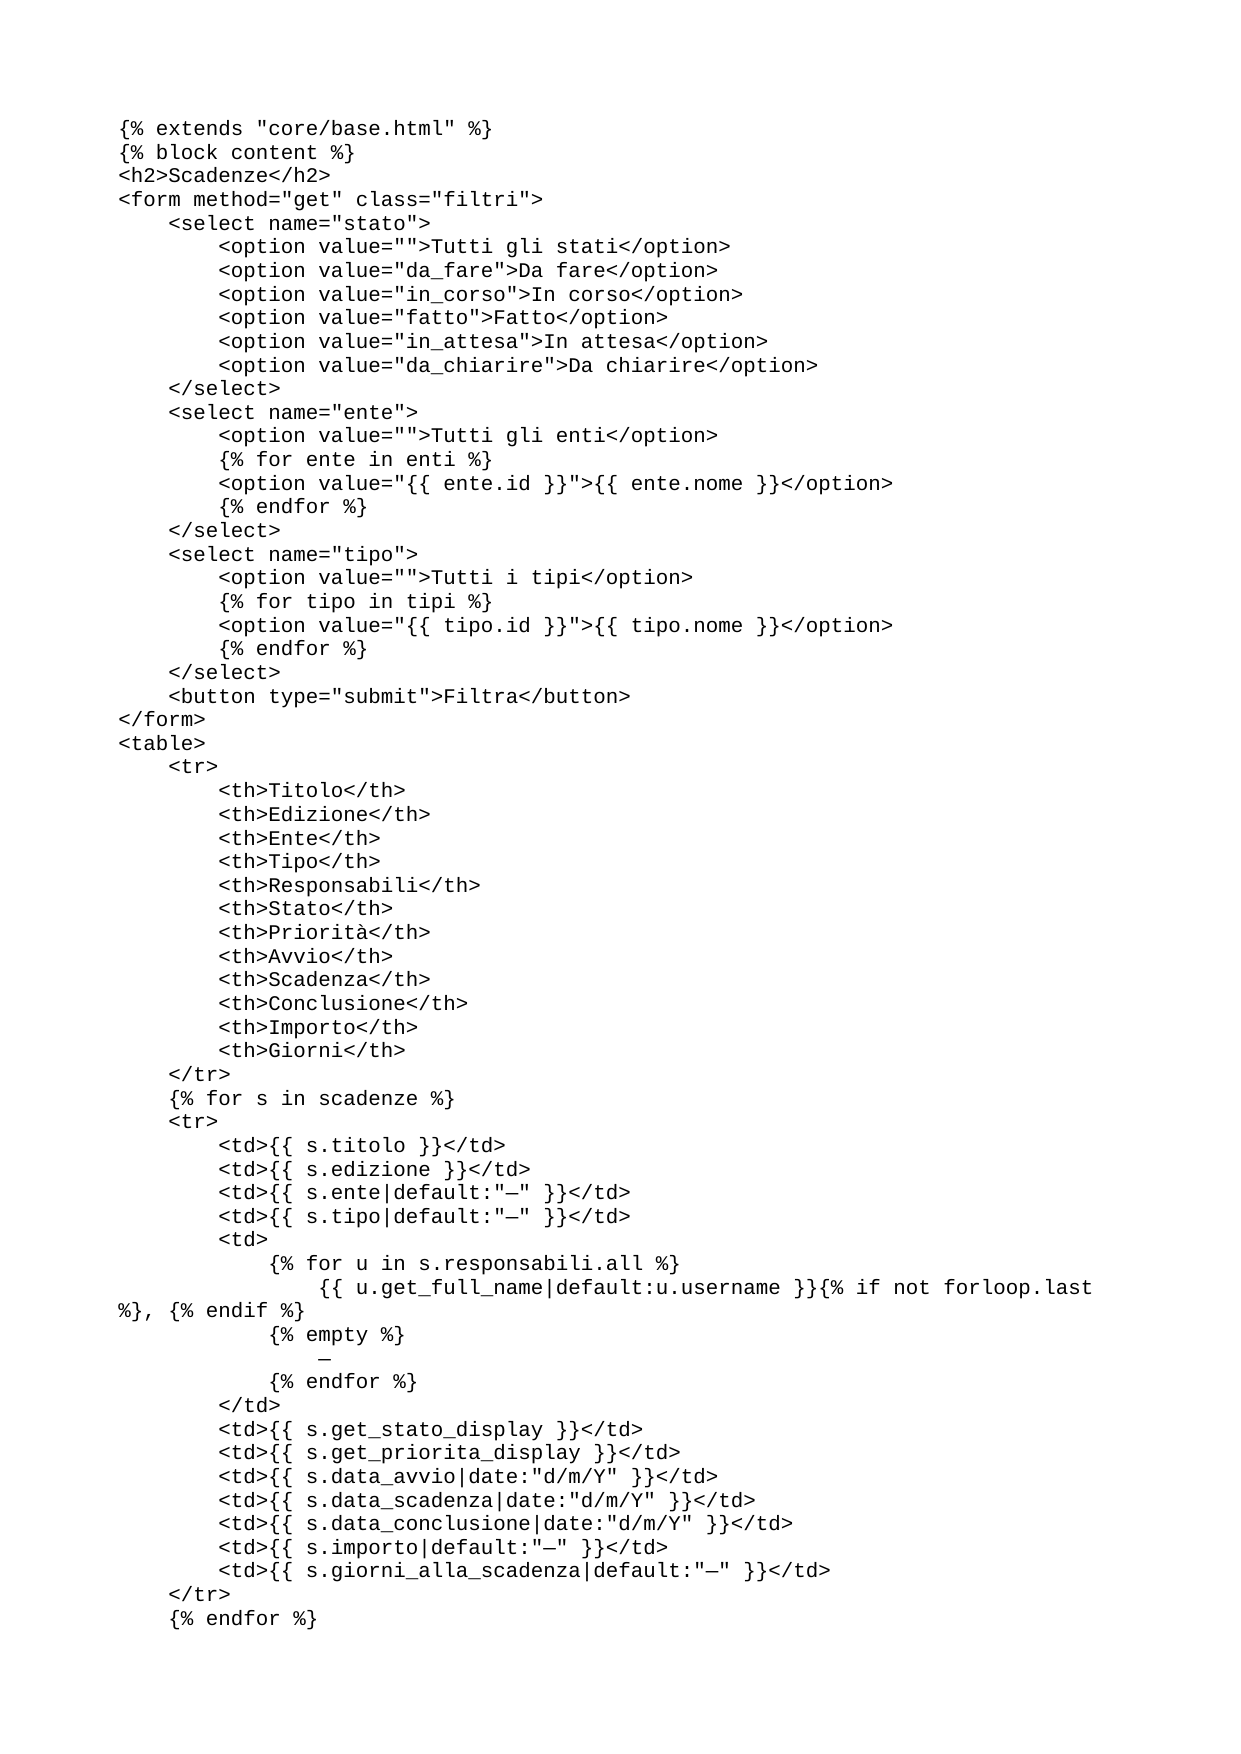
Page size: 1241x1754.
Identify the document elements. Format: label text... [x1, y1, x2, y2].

text <td>{{ s.get_priorita_display }}</td> [118, 1442, 1122, 1466]
text <th>Tipo</th> [118, 851, 1122, 875]
text </tr> [118, 1584, 1122, 1608]
text </select> [118, 662, 1122, 686]
text <td>{{ s.data_conclusione|date:"d/m/Y" }}</td> [118, 1513, 1122, 1537]
text {% endfor %} [118, 1371, 1122, 1395]
text <select name="ente"> [118, 402, 1122, 426]
text {% empty %} [118, 1324, 1122, 1348]
text <option value="da_fare">Da fare</option> [118, 260, 1122, 284]
text <option value="da_chiarire">Da chiarire</option> [118, 354, 1122, 378]
text </form> [118, 709, 1122, 733]
text <th>Importo</th> [118, 1017, 1122, 1040]
text {% for u in s.responsabili.all %} [118, 1253, 1122, 1277]
text </select> [118, 378, 1122, 402]
text </select> [118, 520, 1122, 544]
text <th>Giorni</th> [118, 1040, 1122, 1064]
text <th>Avvio</th> [118, 946, 1122, 969]
text <th>Stato</th> [118, 898, 1122, 922]
text </td> [118, 1395, 1122, 1419]
text <th>Priorità</th> [118, 922, 1122, 946]
text <td>{{ s.data_scadenza|date:"d/m/Y" }}</td> [118, 1489, 1122, 1513]
text <th>Scadenza</th> [118, 969, 1122, 993]
text {% for s in scadenze %} [118, 1088, 1122, 1111]
text <option value="in_attesa">In attesa</option> [118, 331, 1122, 354]
text {% for ente in enti %} [118, 449, 1122, 473]
text <select name="stato"> [118, 213, 1122, 236]
text <td> [118, 1229, 1122, 1253]
text <td>{{ s.ente|default:"—" }}</td> [118, 1182, 1122, 1206]
text {% extends "core/base.html" %} [118, 118, 1122, 142]
text <td>{{ s.data_avvio|date:"d/m/Y" }}</td> [118, 1466, 1122, 1489]
text {% block content %} [118, 142, 1122, 165]
text <th>Responsabili</th> [118, 875, 1122, 898]
text <h2>Scadenze</h2> [118, 165, 1122, 189]
text <tr> [118, 1111, 1122, 1135]
text <option value="fatto">Fatto</option> [118, 307, 1122, 331]
text <form method="get" class="filtri"> [118, 189, 1122, 213]
text <tr> [118, 757, 1122, 780]
text <th>Conclusione</th> [118, 993, 1122, 1017]
text <td>{{ s.giorni_alla_scadenza|default:"—" }}</td> [118, 1561, 1122, 1584]
text <option value="in_corso">In corso</option> [118, 284, 1122, 307]
text <th>Ente</th> [118, 827, 1122, 851]
text <td>{{ s.get_stato_display }}</td> [118, 1419, 1122, 1442]
text {% endfor %} [118, 496, 1122, 520]
text <option value="{{ ente.id }}">{{ ente.nome }}</option> [118, 473, 1122, 496]
text {% endfor %} [118, 638, 1122, 662]
text {% endfor %} [118, 1608, 1122, 1631]
text </tr> [118, 1064, 1122, 1088]
text — [118, 1348, 1122, 1371]
text <option value="">Tutti gli enti</option> [118, 426, 1122, 449]
text <th>Edizione</th> [118, 804, 1122, 827]
text <td>{{ s.edizione }}</td> [118, 1158, 1122, 1182]
text <option value="">Tutti gli stati</option> [118, 236, 1122, 260]
text <td>{{ s.tipo|default:"—" }}</td> [118, 1206, 1122, 1229]
text <td>{{ s.importo|default:"—" }}</td> [118, 1537, 1122, 1561]
text {{ u.get_full_name|default:u.username }}{% if not forloop.last %}, {% endif %} [118, 1277, 1122, 1324]
text <th>Titolo</th> [118, 780, 1122, 804]
text <option value="">Tutti i tipi</option> [118, 567, 1122, 591]
text <option value="{{ tipo.id }}">{{ tipo.nome }}</option> [118, 615, 1122, 638]
text <td>{{ s.titolo }}</td> [118, 1135, 1122, 1158]
text {% for tipo in tipi %} [118, 591, 1122, 615]
text <select name="tipo"> [118, 544, 1122, 567]
text <button type="submit">Filtra</button> [118, 686, 1122, 709]
text <table> [118, 733, 1122, 757]
